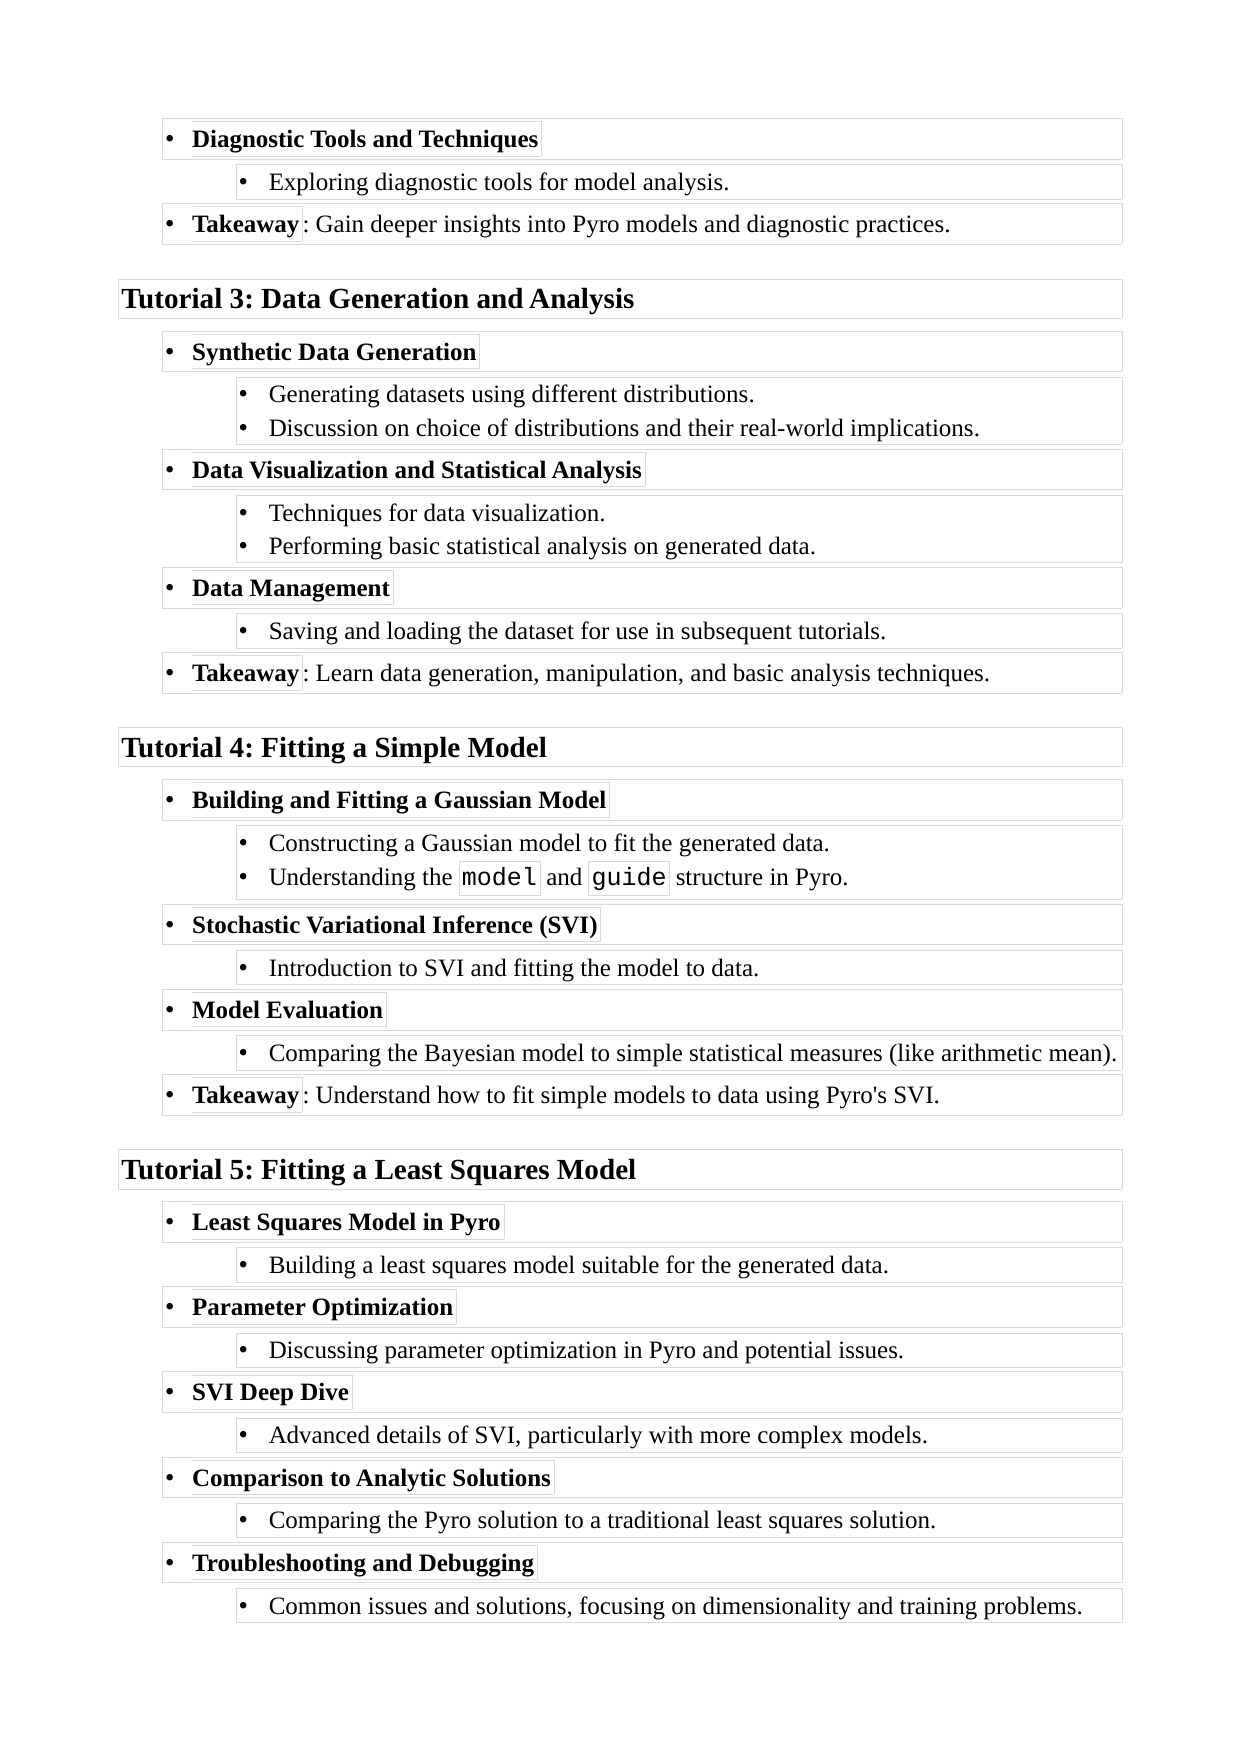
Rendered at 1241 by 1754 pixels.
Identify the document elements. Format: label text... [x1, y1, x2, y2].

list Introduction to SVI and fitting the model to data. [237, 951, 1122, 984]
list Building a least squares model suitable for the generated data. [237, 1248, 1122, 1282]
list Diagnostic Tools and Techniques [163, 119, 1122, 159]
list Saving and loading the dataset for use in subsequent tutorials. [237, 614, 1122, 648]
list Discussing parameter optimization in Pyro and potential issues. [237, 1334, 1122, 1367]
list Common issues and solutions, focusing on dimensionality and training problems. [237, 1589, 1122, 1622]
list Takeaway: Learn data generation, manipulation, and basic analysis techniques. [163, 653, 1122, 693]
list Generating datasets using different distributions. [237, 378, 1122, 408]
list Takeaway: Understand how to fit simple models to data using Pyro's SVI. [163, 1075, 1122, 1115]
list Data Management [163, 568, 1122, 608]
list Comparing the Pyro solution to a traditional least squares solution. [237, 1504, 1122, 1537]
list SVI Deep Dive [163, 1372, 1122, 1412]
list Exploring diagnostic tools for model analysis. [237, 165, 1122, 199]
list Advanced details of SVI, particularly with more complex models. [237, 1419, 1122, 1452]
list Takeaway: Gain deeper insights into Pyro models and diagnostic practices. [163, 204, 1122, 244]
subtitle Tutorial 4: Fitting a Simple Model [119, 728, 1122, 766]
list Constructing a Gaussian model to fit the generated data. [237, 826, 1122, 857]
list Discussion on choice of distributions and their real-world implications. [237, 409, 1122, 444]
subtitle Tutorial 5: Fitting a Least Squares Model [119, 1150, 1122, 1189]
list Least Squares Model in Pyro [163, 1202, 1122, 1242]
subtitle Tutorial 3: Data Generation and Analysis [119, 280, 1122, 318]
list Building and Fitting a Gaussian Model [163, 780, 1122, 820]
list Understanding the model and guide structure in Pyro. [237, 858, 1122, 899]
list Parameter Optimization [163, 1287, 1122, 1327]
list Comparison to Analytic Solutions [163, 1458, 1122, 1497]
list Synthetic Data Generation [163, 332, 1122, 371]
list Comparing the Bayesian model to simple statistical measures (like arithmetic mean). [237, 1036, 1122, 1070]
list Data Visualization and Statistical Analysis [163, 450, 1122, 489]
list Stochastic Variational Inference (SVI) [163, 905, 1122, 944]
list Model Evaluation [163, 990, 1122, 1030]
list Performing basic statistical analysis on generated data. [237, 528, 1122, 562]
list Techniques for data visualization. [237, 496, 1122, 526]
list Troubleshooting and Debugging [163, 1543, 1122, 1582]
